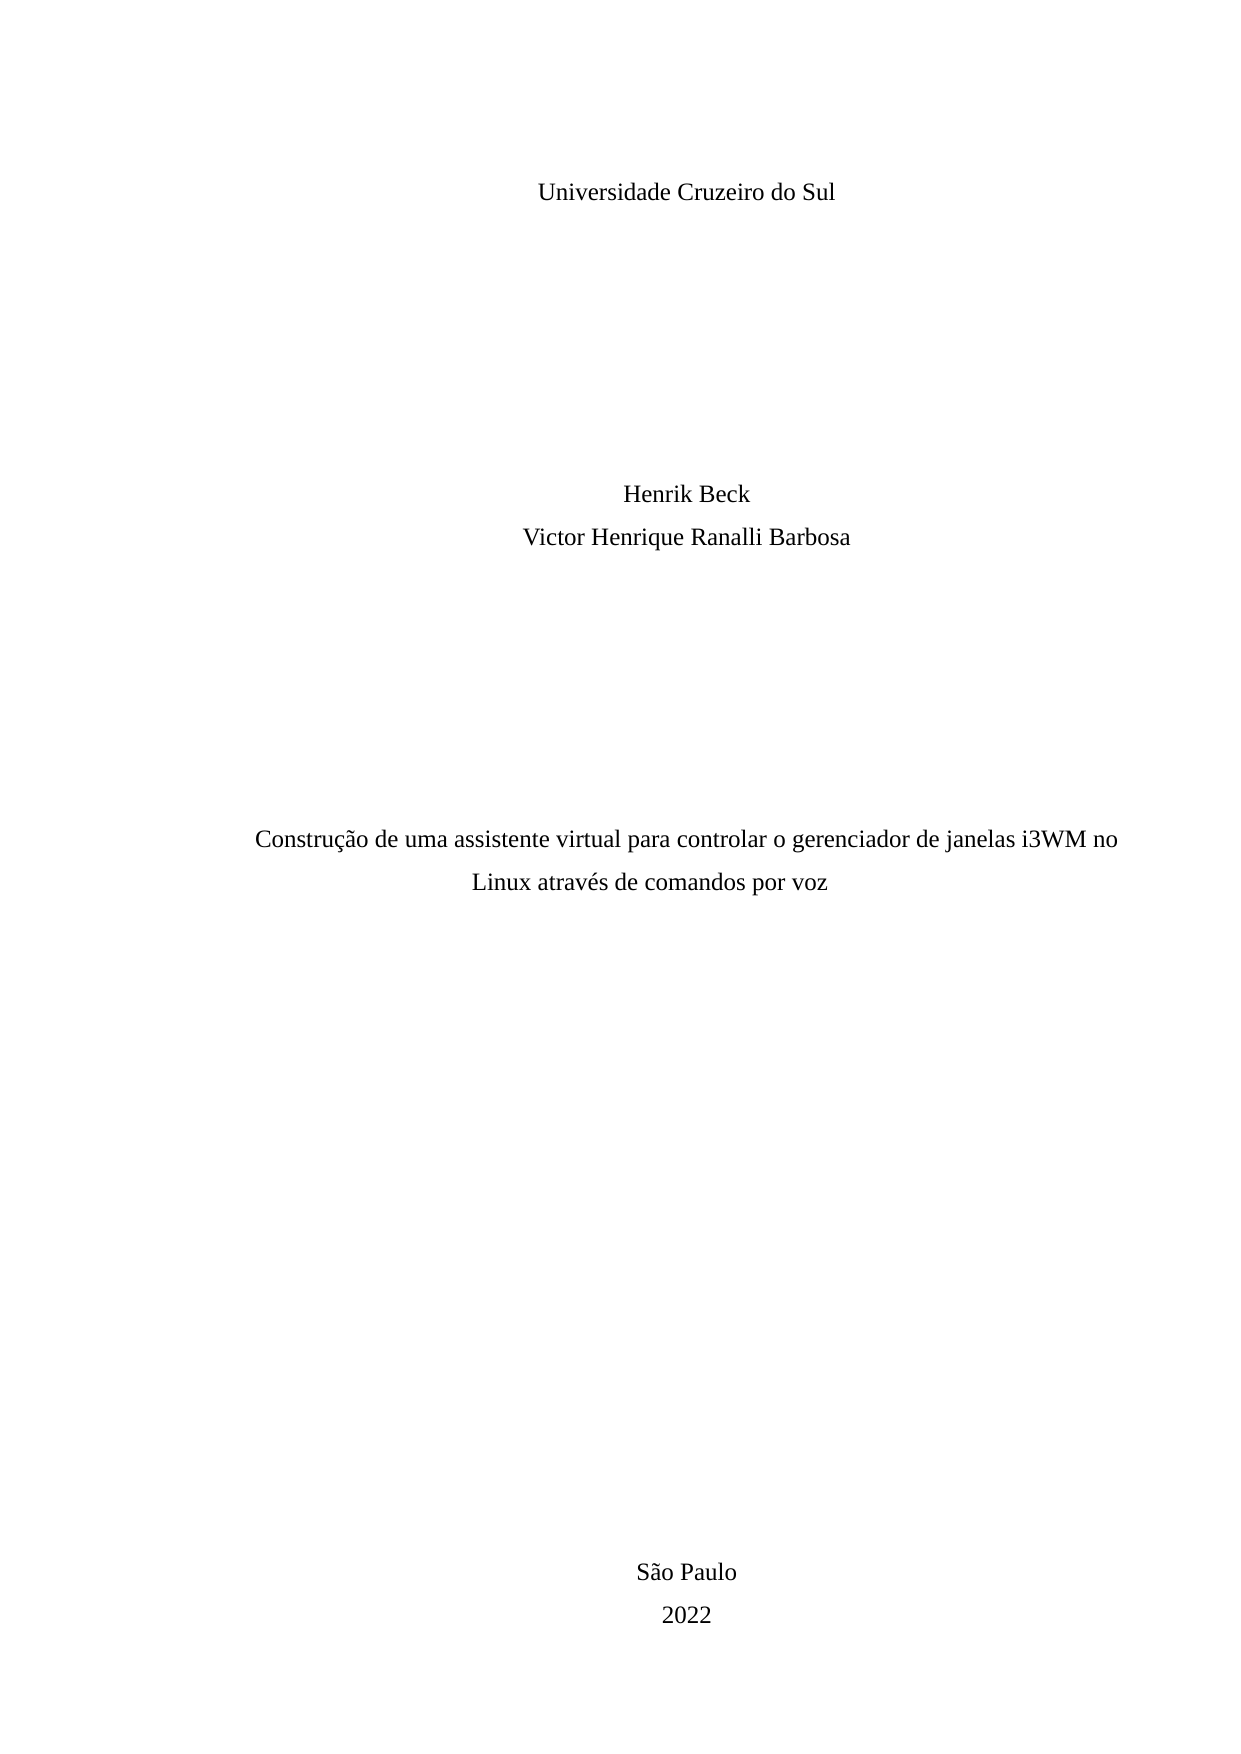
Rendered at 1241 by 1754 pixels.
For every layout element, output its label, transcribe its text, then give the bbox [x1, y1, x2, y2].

text 2022 [177, 1600, 1122, 1629]
text São Paulo [177, 1557, 1122, 1586]
text Victor Henrique Ranalli Barbosa [177, 522, 1122, 551]
text Construção de uma assistente virtual para controlar o gerenciador de janelas i3WM no Linux através de comandos por voz [177, 824, 1122, 896]
text Henrik Beck [177, 479, 1122, 508]
text Universidade Cruzeiro do Sul [177, 177, 1122, 206]
